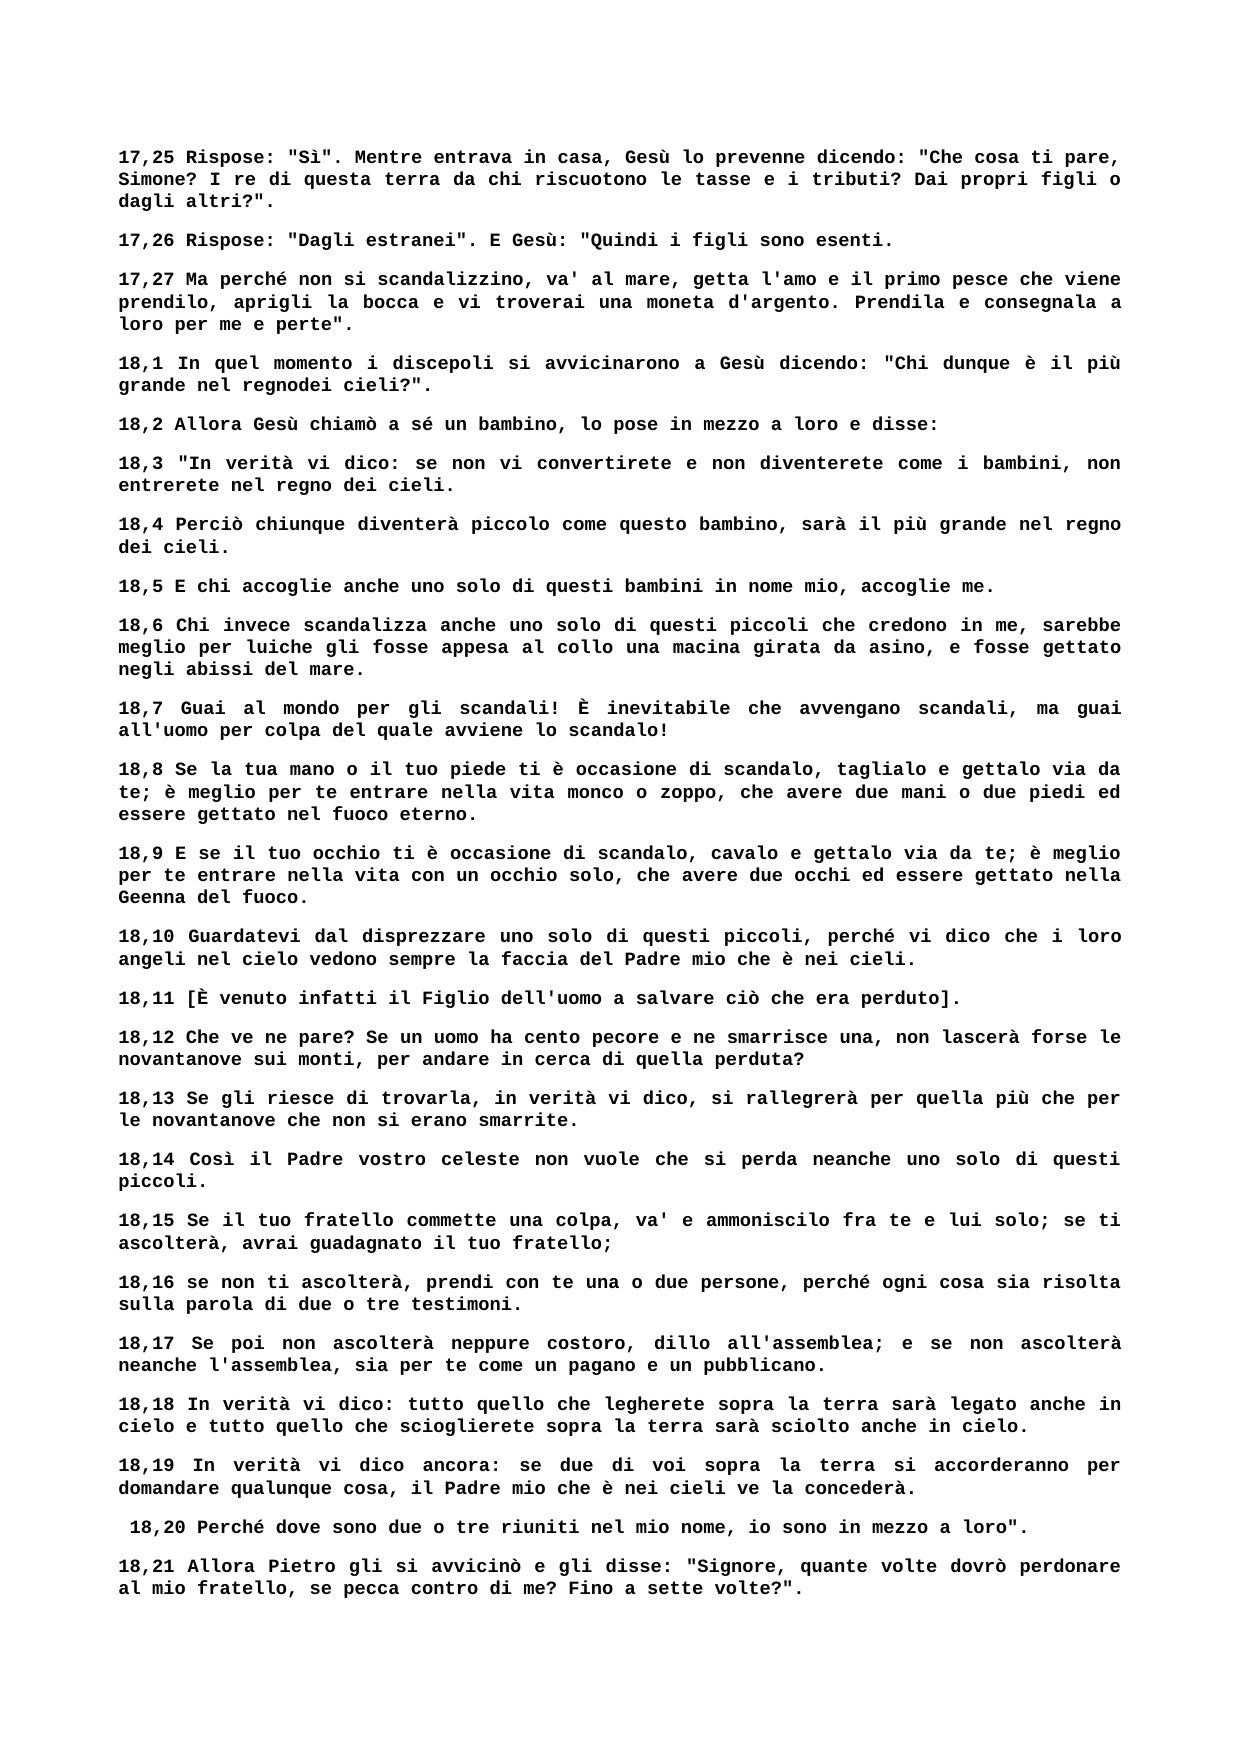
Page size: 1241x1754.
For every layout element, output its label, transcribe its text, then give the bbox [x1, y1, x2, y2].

text 18,1 In quel momento i discepoli si avvicinarono a Gesù dicendo: "Chi dunque è il più grande nel regnodei cieli?". [118, 354, 1122, 397]
text 18,8 Se la tua mano o il tuo piede ti è occasione di scandalo, taglialo e gettalo via da te; è meglio per te entrare nella vita monco o zoppo, che avere due mani o due piedi ed essere gettato nel fuoco eterno. [118, 760, 1122, 826]
text 18,9 E se il tuo occhio ti è occasione di scandalo, cavalo e gettalo via da te; è meglio per te entrare nella vita con un occhio solo, che avere due occhi ed essere gettato nella Geenna del fuoco. [118, 844, 1122, 909]
text 18,18 In verità vi dico: tutto quello che legherete sopra la terra sarà legato anche in cielo e tutto quello che scioglierete sopra la terra sarà sciolto anche in cielo. [118, 1395, 1122, 1438]
text 18,15 Se il tuo fratello commette una colpa, va' e ammoniscilo fra te e lui solo; se ti ascolterà, avrai guadagnato il tuo fratello; [118, 1211, 1122, 1255]
text 18,13 Se gli riesce di trovarla, in verità vi dico, si rallegrerà per quella più che per le novantanove che non si erano smarrite. [118, 1089, 1122, 1132]
text 18,21 Allora Pietro gli si avvicinò e gli disse: "Signore, quante volte dovrò perdonare al mio fratello, se pecca contro di me? Fino a sette volte?". [118, 1556, 1122, 1600]
text 18,7 Guai al mondo per gli scandali! È inevitabile che avvengano scandali, ma guai all'uomo per colpa del quale avviene lo scandalo! [118, 699, 1122, 742]
text 18,16 se non ti ascolterà, prendi con te una o due persone, perché ogni cosa sia risolta sulla parola di due o tre testimoni. [118, 1272, 1122, 1316]
text 18,10 Guardatevi dal disprezzare uno solo di questi piccoli, perché vi dico che i loro angeli nel cielo vedono sempre la faccia del Padre mio che è nei cieli. [118, 927, 1122, 971]
text 18,19 In verità vi dico ancora: se due di voi sopra la terra si accorderanno per domandare qualunque cosa, il Padre mio che è nei cieli ve la concederà. [118, 1456, 1122, 1500]
text 18,3 "In verità vi dico: se non vi convertirete e non diventerete come i bambini, non entrerete nel regno dei cieli. [118, 454, 1122, 497]
text 18,17 Se poi non ascolterà neppure costoro, dillo all'assemblea; e se non ascolterà neanche l'assemblea, sia per te come un pagano e un pubblicano. [118, 1334, 1122, 1377]
text 18,12 Che ve ne pare? Se un uomo ha cento pecore e ne smarrisce una, non lascerà forse le novantanove sui monti, per andare in cerca di quella perduta? [118, 1027, 1122, 1071]
text 17,25 Rispose: "Sì". Mentre entrava in casa, Gesù lo prevenne dicendo: "Che cosa ti pare, Simone? I re di questa terra da chi riscuotono le tasse e i tributi? Dai propri figli o dagli altri?". [118, 148, 1122, 213]
text 18,14 Così il Padre vostro celeste non vuole che si perda neanche uno solo di questi piccoli. [118, 1150, 1122, 1193]
text 18,2 Allora Gesù chiamò a sé un bambino, lo pose in mezzo a loro e disse: [118, 415, 1122, 436]
text 18,11 [È venuto infatti il Figlio dell'uomo a salvare ciò che era perduto]. [118, 988, 1122, 1010]
text 18,4 Perciò chiunque diventerà piccolo come questo bambino, sarà il più grande nel regno dei cieli. [118, 515, 1122, 559]
text 18,6 Chi invece scandalizza anche uno solo di questi piccoli che credono in me, sarebbe meglio per luiche gli fosse appesa al collo una macina girata da asino, e fosse gettato negli abissi del mare. [118, 615, 1122, 681]
text 17,26 Rispose: "Dagli estranei". E Gesù: "Quindi i figli sono esenti. [118, 231, 1122, 252]
text 17,27 Ma perché non si scandalizzino, va' al mare, getta l'amo e il primo pesce che viene prendilo, aprigli la bocca e vi troverai una moneta d'argento. Prendila e consegnala a loro per me e perte". [118, 270, 1122, 336]
text 18,5 E chi accoglie anche uno solo di questi bambini in nome mio, accoglie me. [118, 576, 1122, 598]
text 18,20 Perché dove sono due o tre riuniti nel mio nome, io sono in mezzo a loro". [118, 1517, 1122, 1539]
